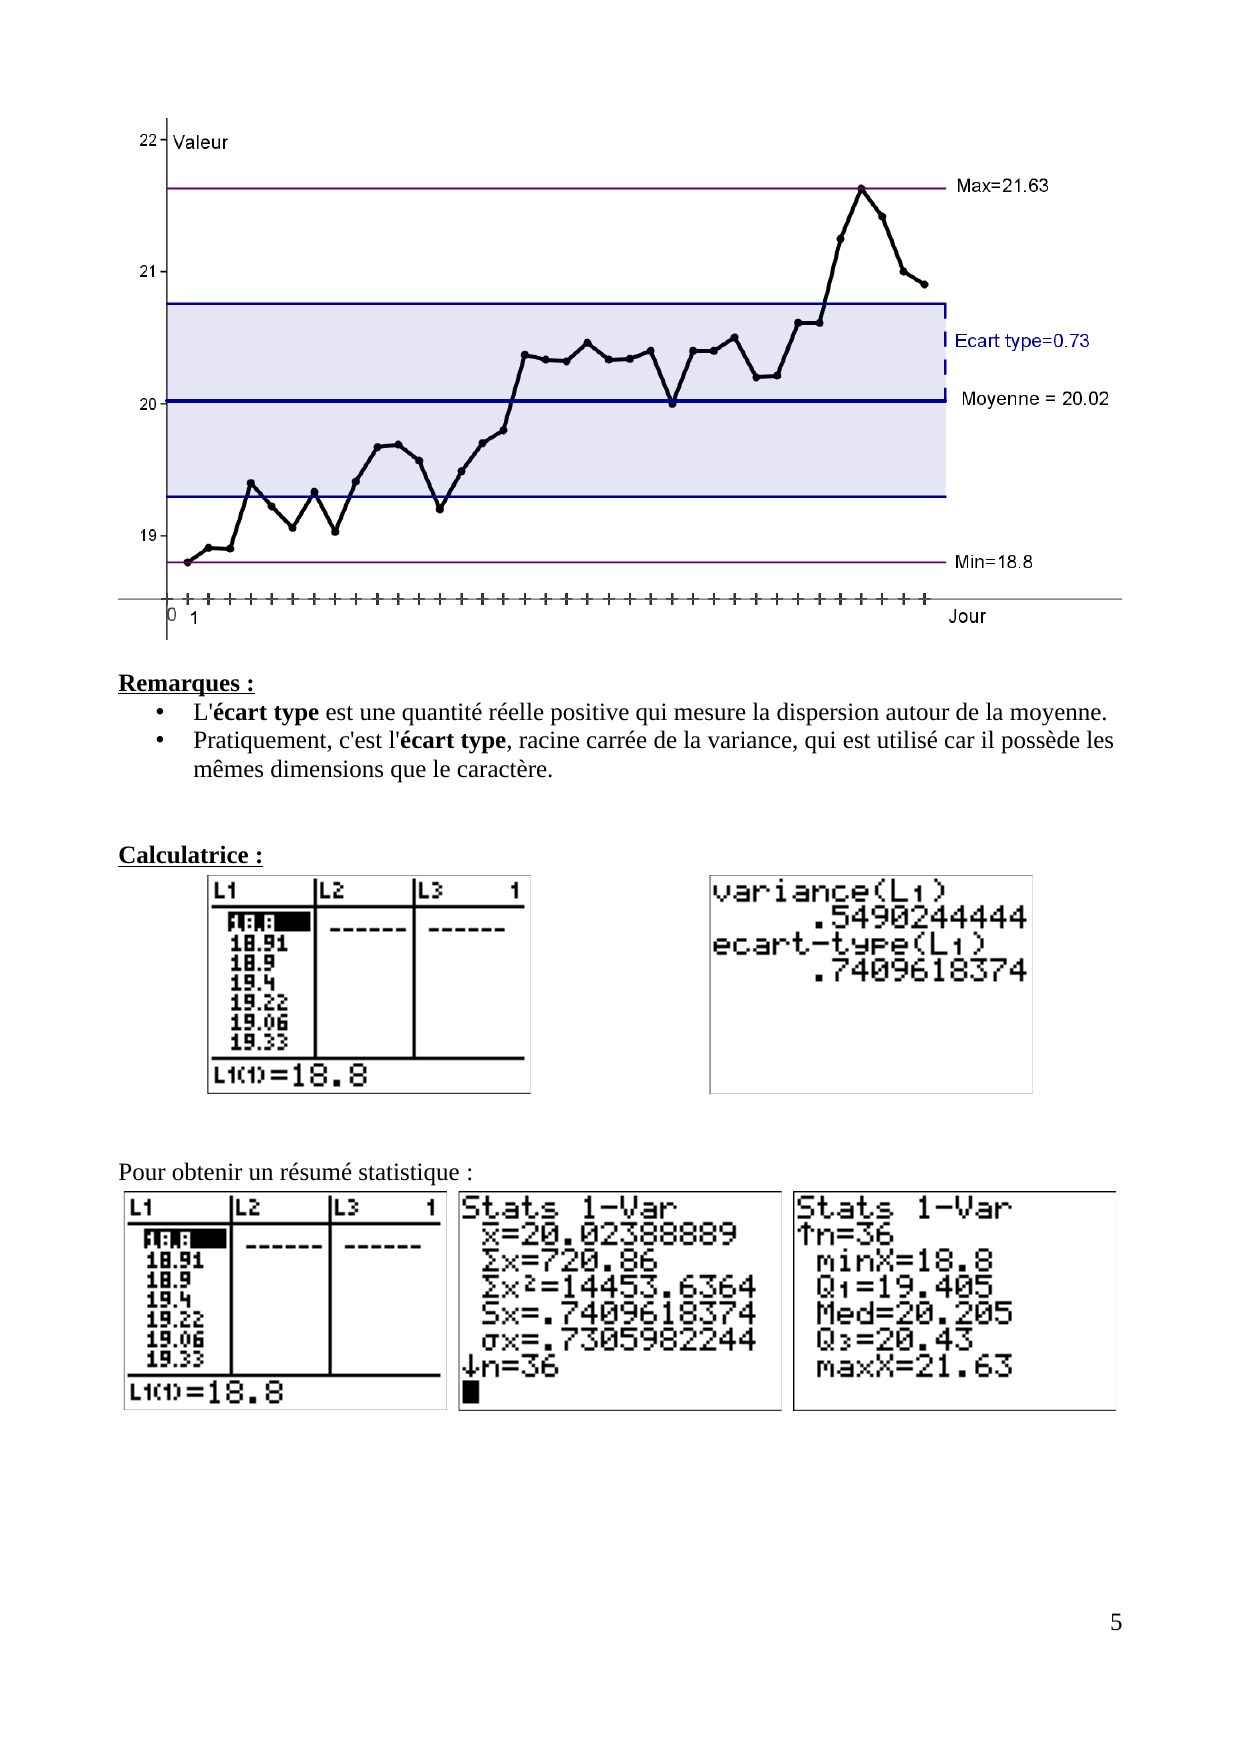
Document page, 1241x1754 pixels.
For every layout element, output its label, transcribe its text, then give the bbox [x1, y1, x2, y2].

text Calculatrice : [118, 841, 1122, 869]
list Pratiquement, c'est l'écart type, racine carrée de la variance, qui est utilisé car il possède les mêmes dimensions que le caractère. [156, 726, 1122, 783]
table_header [788, 1186, 1122, 1444]
table_header [118, 869, 620, 1128]
table_header [453, 1186, 787, 1444]
table_header [620, 869, 1122, 1128]
text Pour obtenir un résumé statistique : [118, 1157, 1122, 1186]
table_header [118, 1186, 453, 1444]
text Remarques : [118, 668, 1122, 697]
list L'écart type est une quantité réelle positive qui mesure la dispersion autour de la moyenne. [156, 697, 1122, 726]
